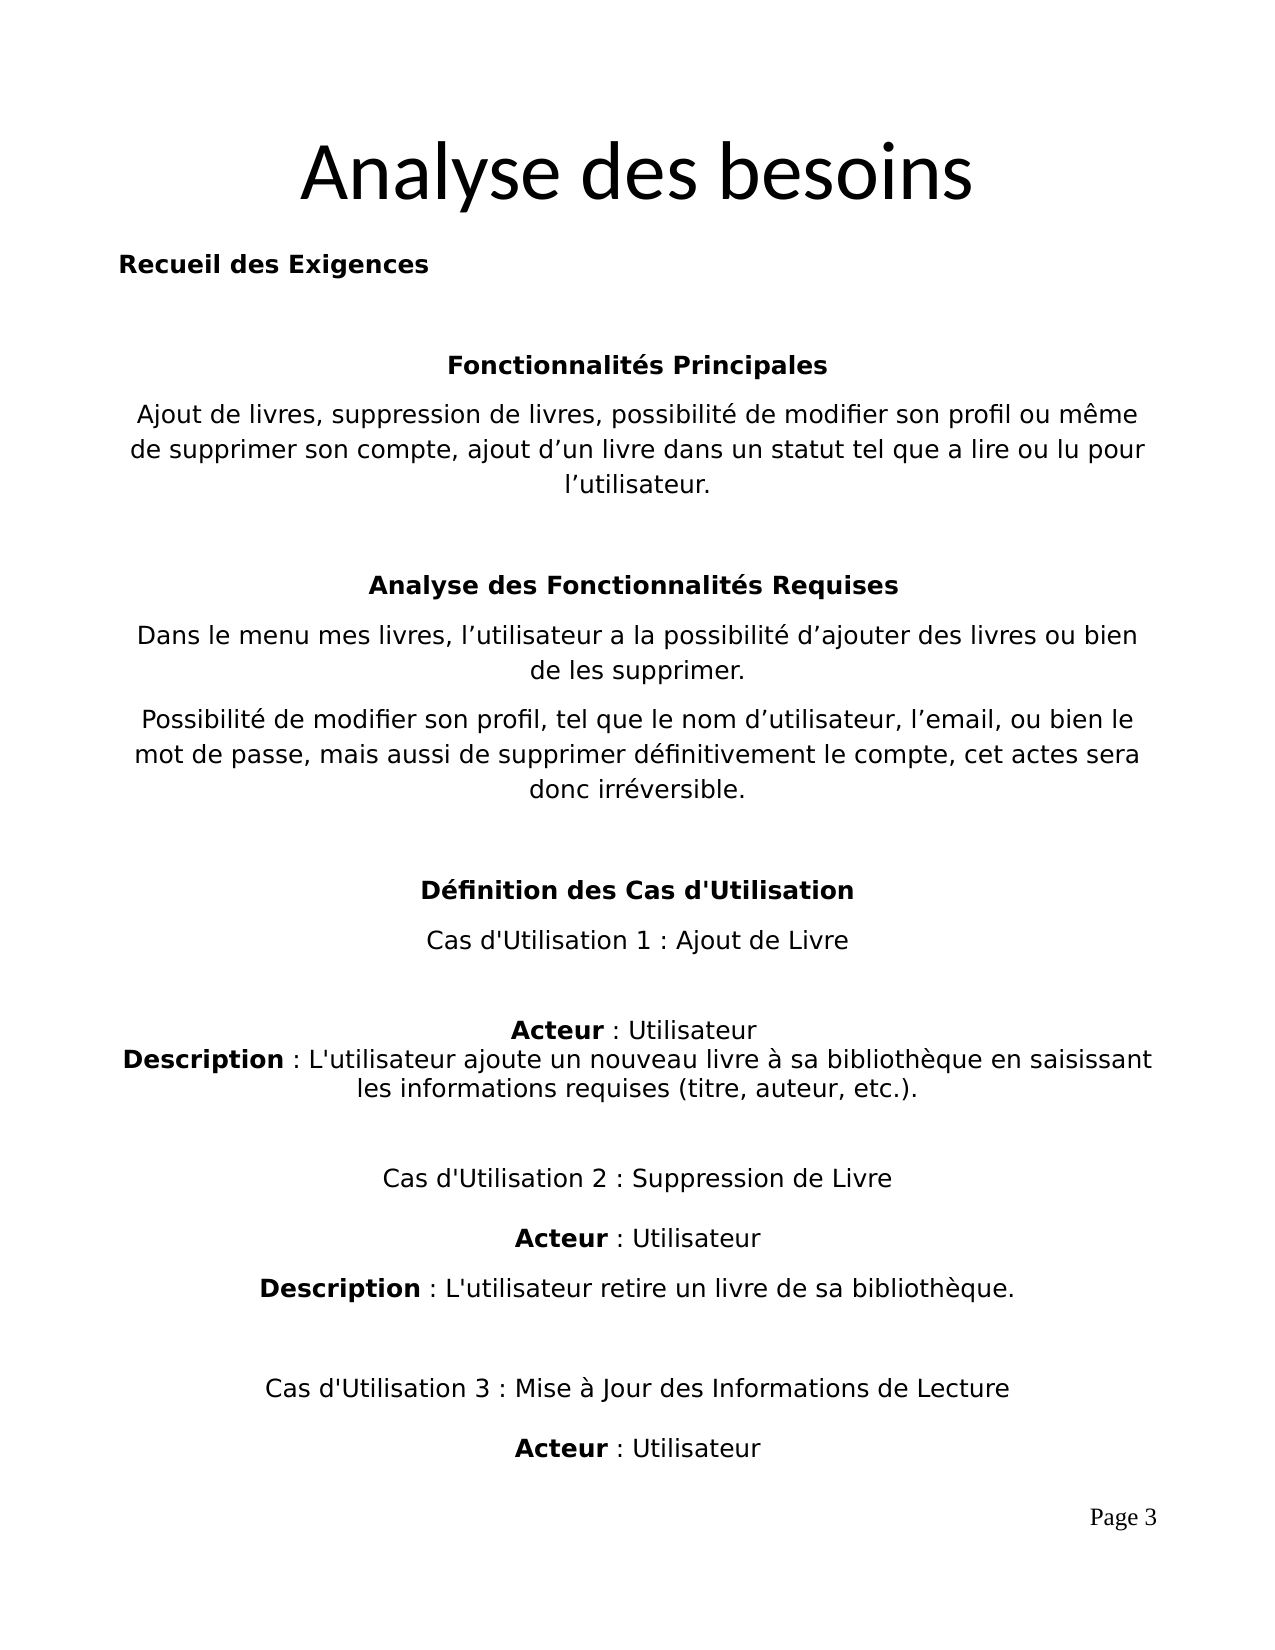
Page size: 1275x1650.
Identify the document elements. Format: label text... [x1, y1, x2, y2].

text Ajout de livres, suppression de livres, possibilité de modifier son profil ou même de supprimer son compte, ajout d’un livre dans un statut tel que a lire ou lu pour l’utilisateur. [118, 401, 1157, 500]
text Acteur : Utilisateur [118, 1434, 1157, 1463]
text Dans le menu mes livres, l’utilisateur a la possibilité d’ajouter des livres ou bien de les supprimer. [118, 621, 1157, 685]
text Cas d'Utilisation 1 : Ajout de Livre [118, 926, 1157, 955]
text Description : L'utilisateur retire un livre de sa bibliothèque. [118, 1274, 1157, 1303]
text Acteur : Utilisateur [118, 1224, 1157, 1253]
text Définition des Cas d'Utilisation [118, 876, 1157, 906]
text Description : L'utilisateur ajoute un nouveau livre à sa bibliothèque en saisissant les informations requises (titre, auteur, etc.). [118, 1045, 1157, 1104]
text Acteur : Utilisateur [118, 1016, 1157, 1045]
text Cas d'Utilisation 3 : Mise à Jour des Informations de Lecture [118, 1375, 1157, 1404]
text Analyse des Fonctionnalités Requises [118, 571, 1157, 601]
text Fonctionnalités Principales [118, 351, 1157, 380]
text Analyse des besoins [118, 118, 1157, 220]
text Recueil des Exigences [118, 250, 1157, 279]
text Possibilité de modifier son profil, tel que le nom d’utilisateur, l’email, ou bien le mot de passe, mais aussi de supprimer définitivement le compte, cet actes sera donc irréversible. [118, 706, 1157, 805]
text Cas d'Utilisation 2 : Suppression de Livre [118, 1165, 1157, 1194]
